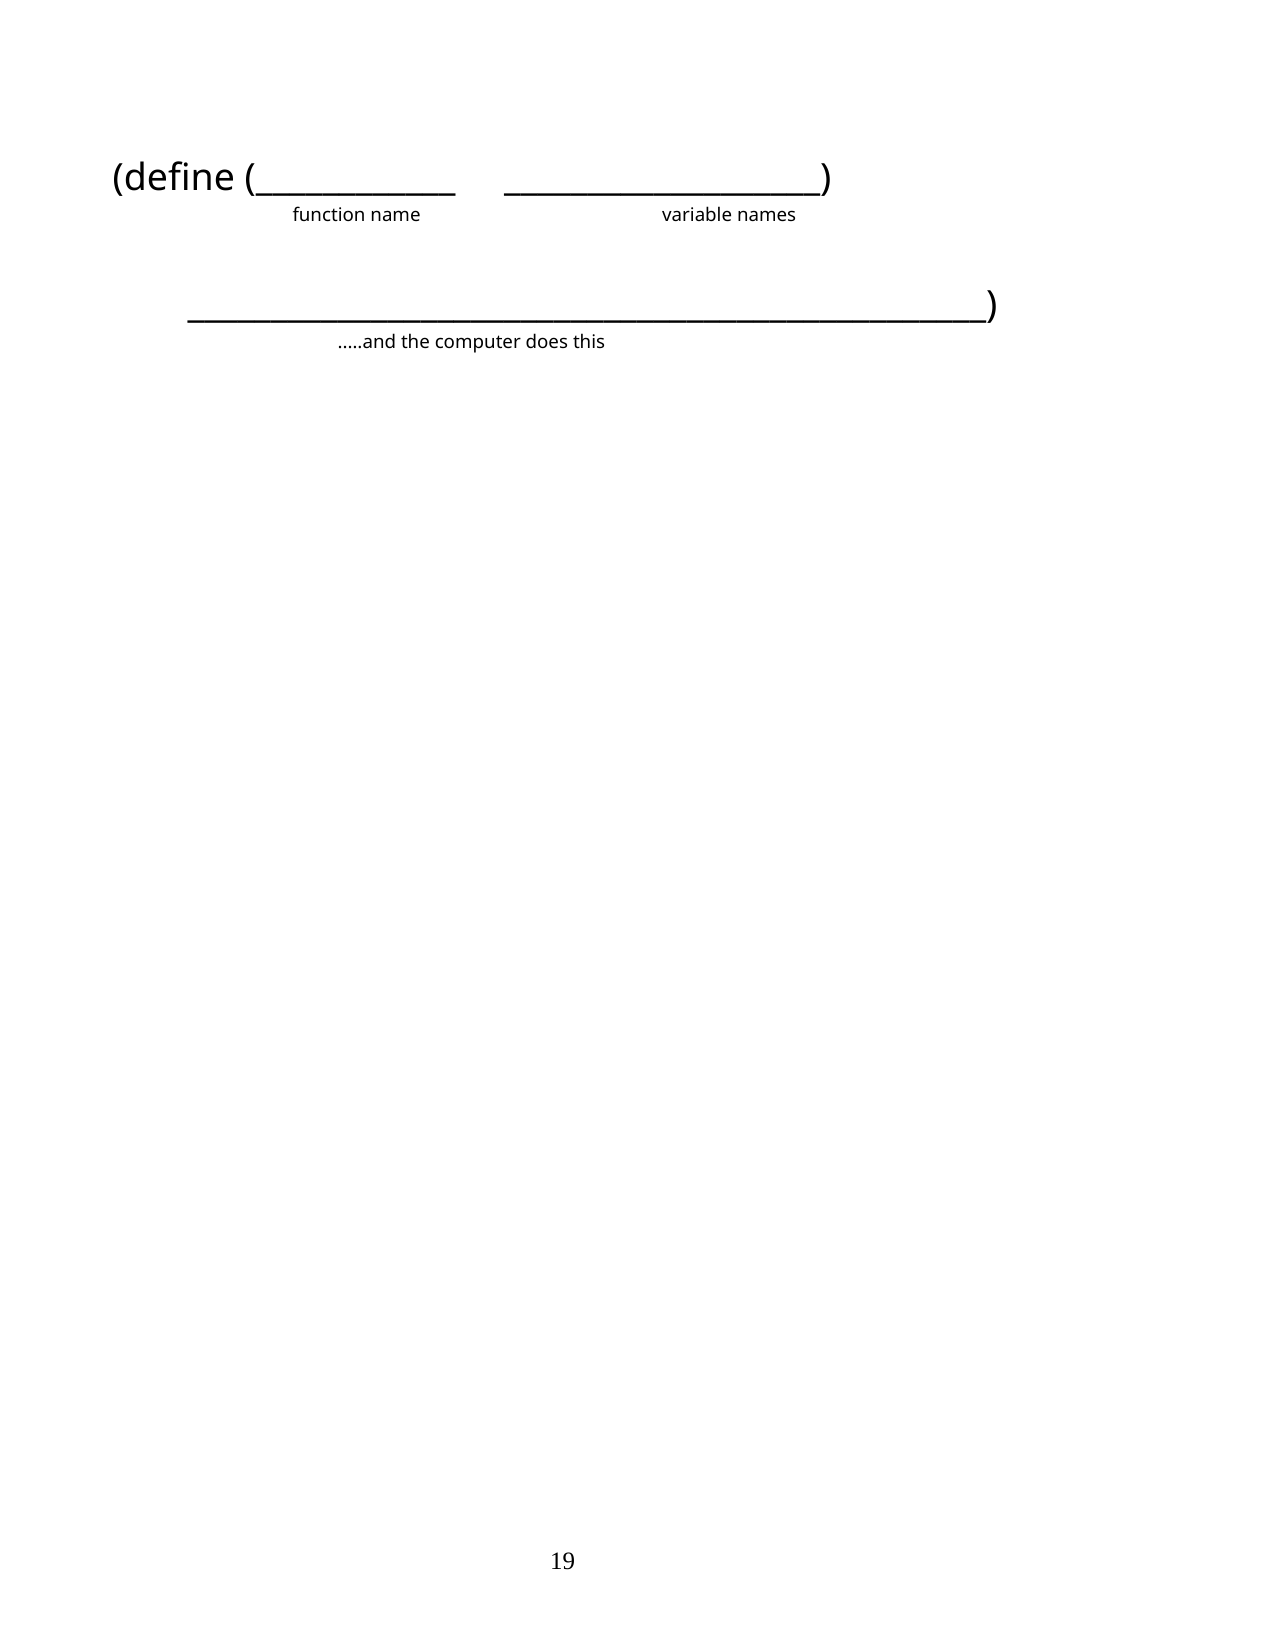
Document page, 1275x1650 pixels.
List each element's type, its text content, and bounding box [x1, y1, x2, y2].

text (define (____________ ___________________) [112, 150, 1162, 201]
text ..…and the computer does this [112, 329, 1162, 354]
text function name variable names [112, 201, 1162, 227]
text ________________________________________________) [112, 278, 1162, 329]
